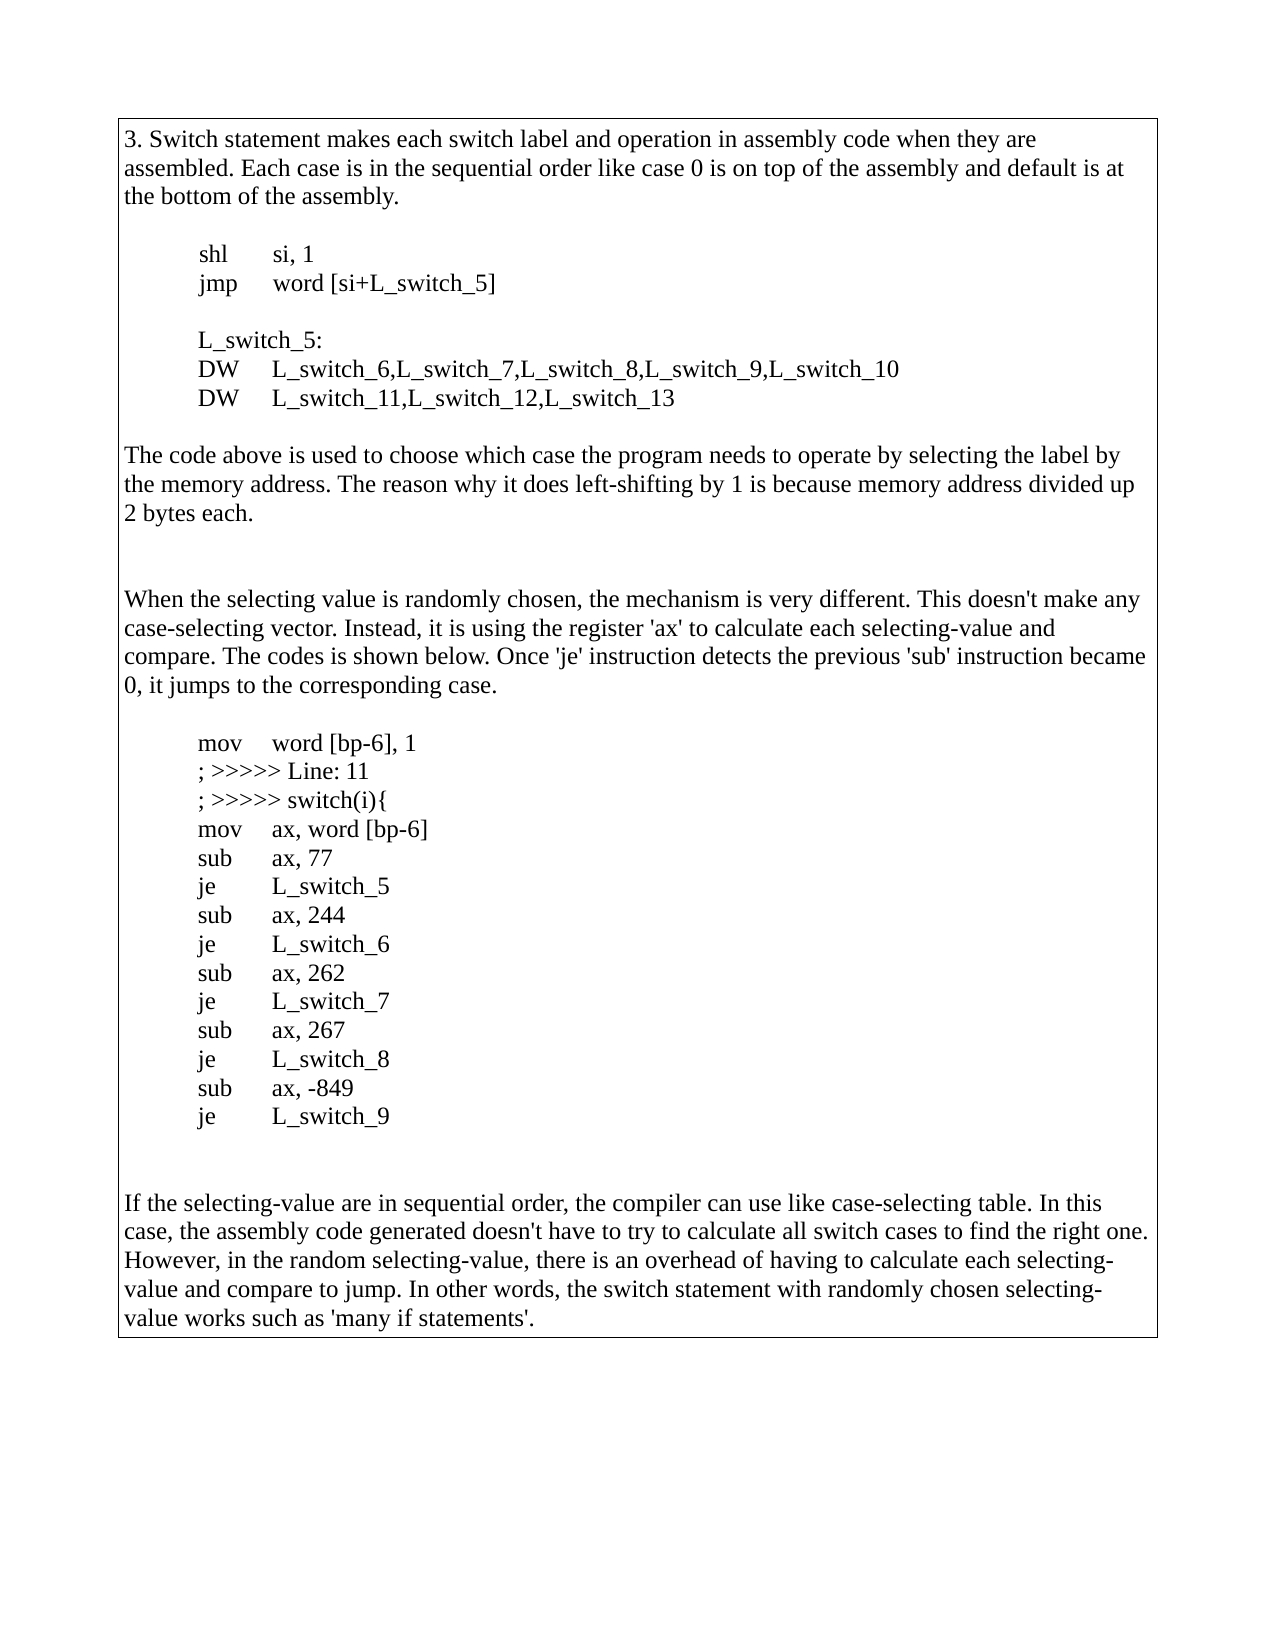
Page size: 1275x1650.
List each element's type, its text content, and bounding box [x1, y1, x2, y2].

table_header 3. Switch statement makes each switch label and operation in assembly code when they are assembled. Each case is in the sequential order like case 0 is on top of the assembly and default is at the bottom of the assembly. shl si, 1 jmp word [si+L_switch_5] L_switch_5: DW L_switch_6,L_switch_7,L_switch_8,L_switch_9,L_switch_10 DW L_switch_11,L_switch_12,L_switch_13 The code above is used to choose which case the program needs to operate by selecting the label by the memory address. The reason why it does left-shifting by 1 is because memory address divided up 2 bytes each. When the selecting value is randomly chosen, the mechanism is very different. This doesn't make any case-selecting vector. Instead, it is using the register 'ax' to calculate each selecting-value and compare. The codes is shown below. Once 'je' instruction detects the previous 'sub' instruction became 0, it jumps to the corresponding case. mov word [bp-6], 1 ; >>>>> Line: 11 ; >>>>> switch(i){ mov ax, word [bp-6] sub ax, 77 je L_switch_5 sub ax, 244 je L_switch_6 sub ax, 262 je L_switch_7 sub ax, 267 je L_switch_8 sub ax, -849 je L_switch_9 If the selecting-value are in sequential order, the compiler can use like case-selecting table. In this case, the assembly code generated doesn't have to try to calculate all switch cases to find the right one. However, in the random selecting-value, there is an overhead of having to calculate each selecting-value and compare to jump. In other words, the switch statement with randomly chosen selecting-value works such as 'many if statements'. [119, 119, 1157, 1337]
